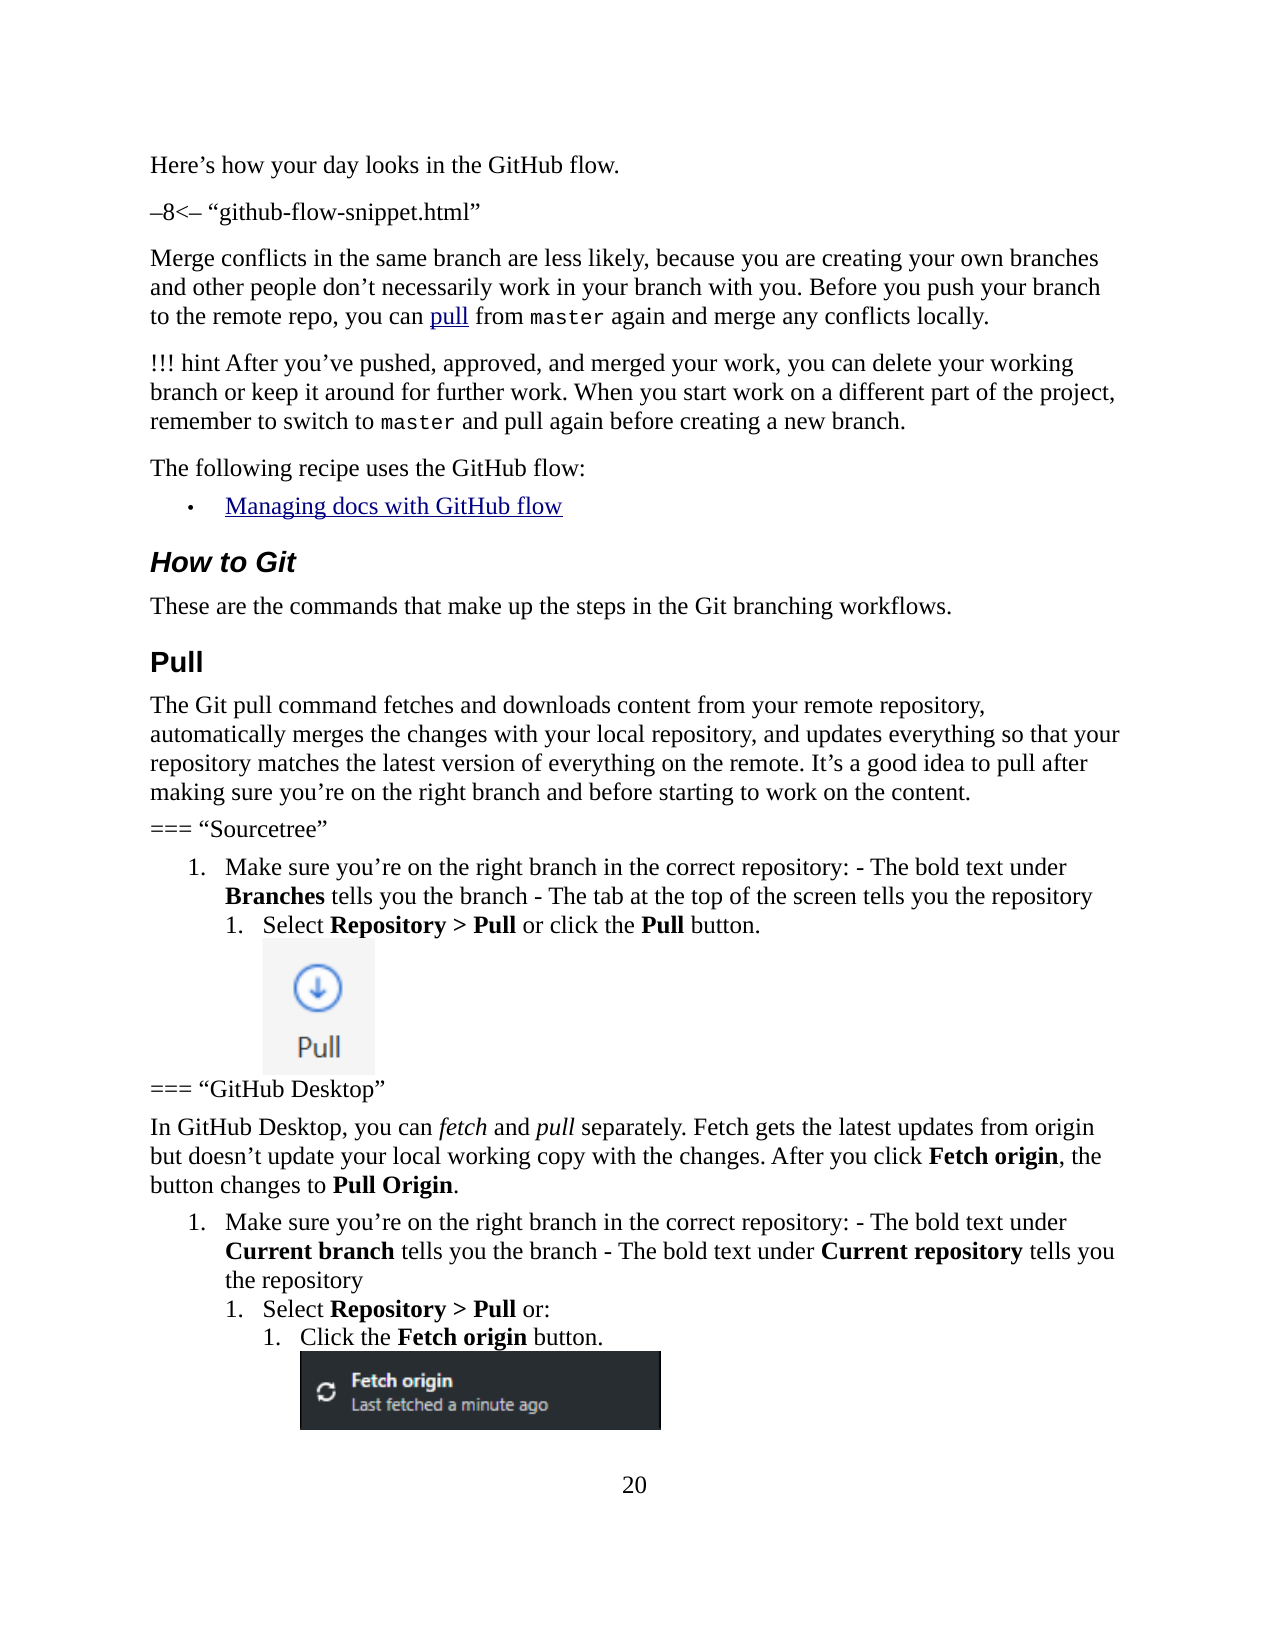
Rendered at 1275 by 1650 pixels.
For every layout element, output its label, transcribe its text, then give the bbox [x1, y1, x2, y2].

text Merge conflicts in the same branch are less likely, because you are creating your own branches and other people don’t necessarily work in your branch with you. Before you push your branch to the remote repo, you can pull from master again and merge any conflicts locally. [150, 243, 1125, 330]
text The Git pull command fetches and downloads content from your remote repository, automatically merges the changes with your local repository, and updates everything so that your repository matches the latest version of everything on the remote. It’s a good idea to pull after making sure you’re on the right branch and before starting to work on the content. [150, 691, 1125, 806]
picture [262, 938, 375, 1075]
subtitle How to Git [150, 545, 1125, 578]
text The following recipe uses the GitHub flow: [150, 453, 1125, 482]
picture [300, 1351, 661, 1430]
list Make sure you’re on the right branch in the correct repository: - The bold text under Branches tells you the branch - The tab at the top of the screen tells you the repository [187, 852, 1125, 910]
text !!! hint After you’ve pushed, approved, and merged your work, you can delete your working branch or keep it around for further work. When you start work on a different part of the project, remember to switch to master and pull again before creating a new branch. [150, 348, 1125, 435]
text In GitHub Desktop, you can fetch and pull separately. Fetch gets the latest updates from origin but doesn’t update your local working copy with the changes. After you click Fetch origin, the button changes to Pull Origin. [150, 1112, 1125, 1198]
text These are the commands that make up the steps in the Git branching workflows. [150, 591, 1125, 619]
list Click the Fetch origin button. [262, 1322, 1125, 1429]
text –8<– “github-flow-snippet.html” [150, 197, 1125, 225]
list Managing docs with GitHub flow [187, 491, 1125, 520]
list Select Repository > Pull or: [225, 1294, 1125, 1322]
subtitle Pull [150, 644, 1125, 678]
list Make sure you’re on the right branch in the correct repository: - The bold text under Current branch tells you the branch - The bold text under Current repository tells you the repository [187, 1207, 1125, 1294]
text Here’s how your day looks in the GitHub flow. [150, 150, 1125, 179]
text === “GitHub Desktop” [150, 1074, 1125, 1103]
list Select Repository > Pull or click the Pull button. [225, 910, 1125, 1074]
text === “Sourcetree” [150, 814, 1125, 843]
